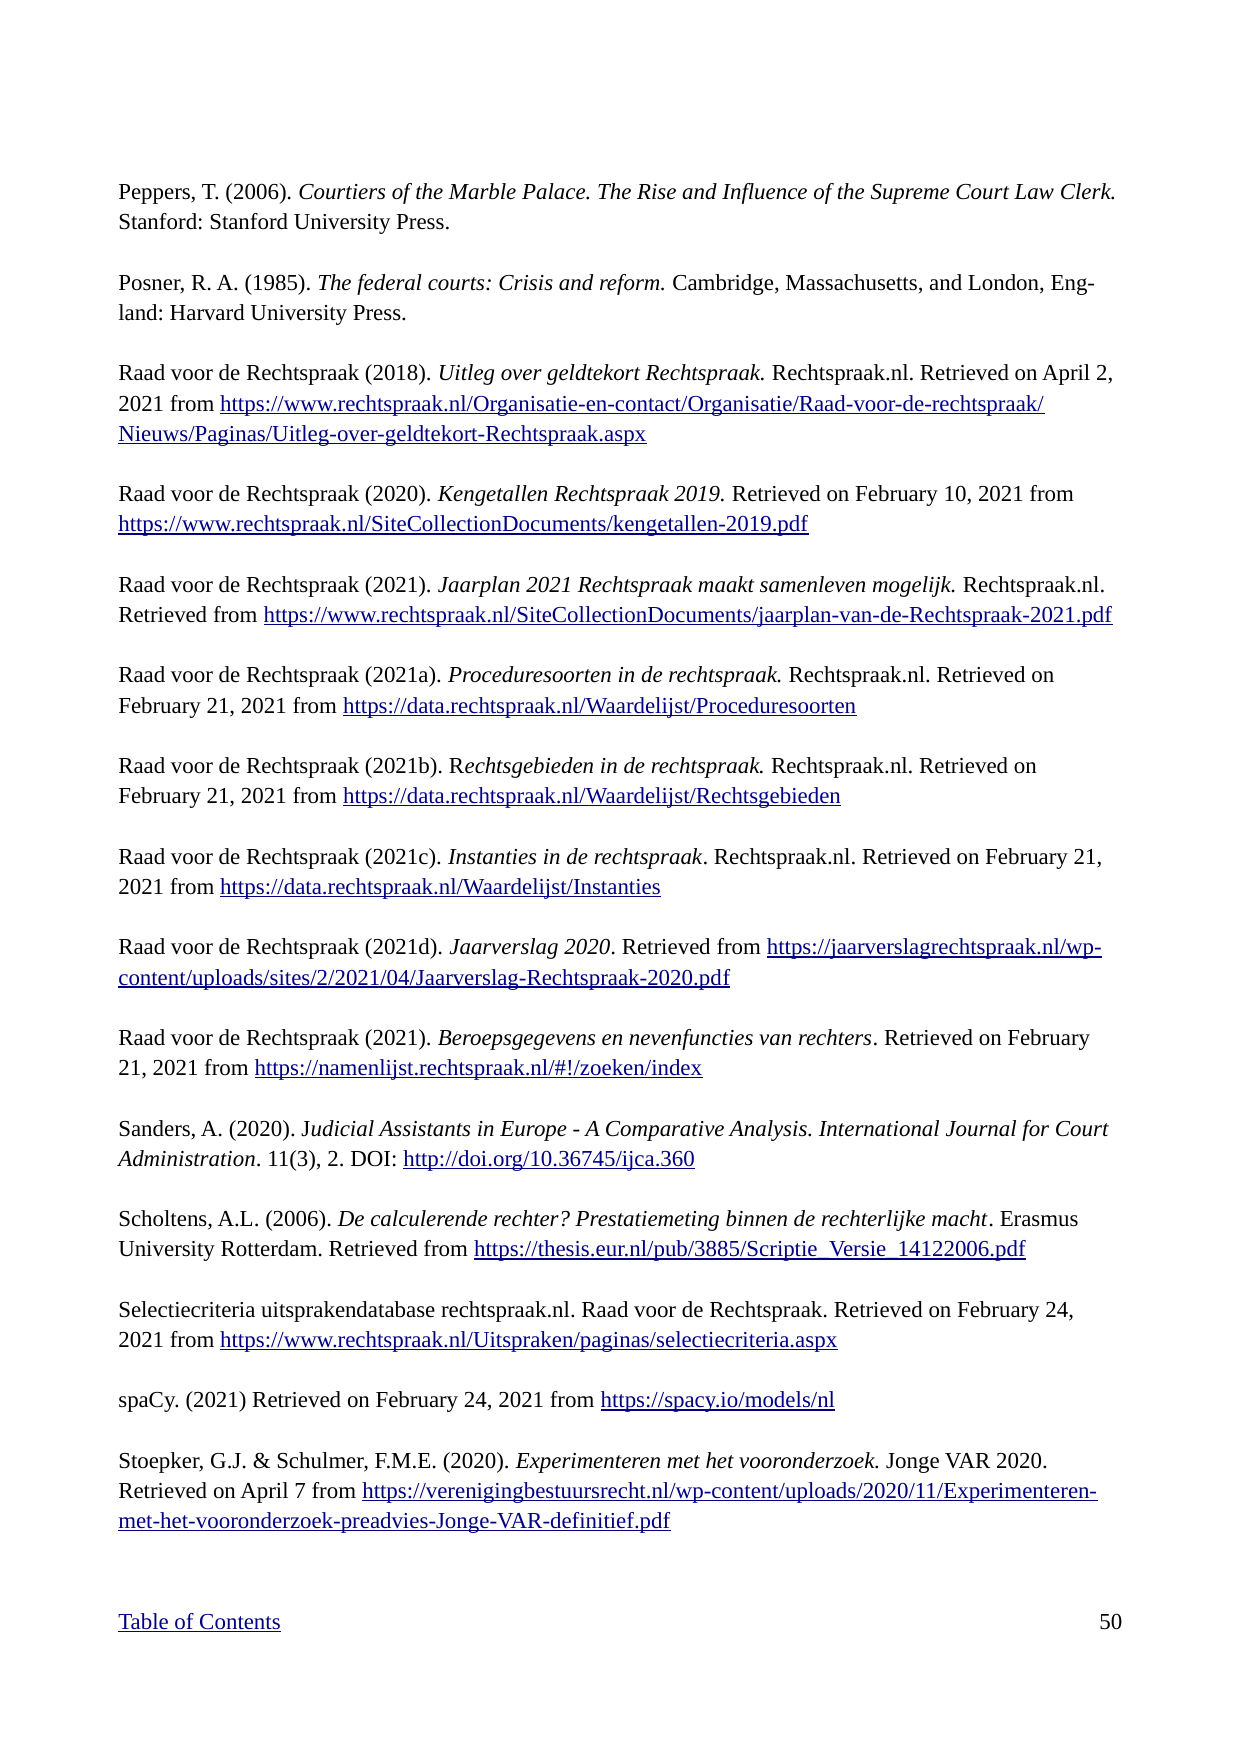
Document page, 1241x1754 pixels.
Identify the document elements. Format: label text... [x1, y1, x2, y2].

text Raad voor de Rechtspraak (2021). Jaarplan 2021 Rechtspraak maakt samenleven mogelijk. Rechtspraak.nl. Retrieved from https://www.rechtspraak.nl/SiteCollectionDocuments/jaarplan-van-de-Rechtspraak-2021.pdf [118, 571, 1122, 627]
text Raad voor de Rechtspraak (2018). Uitleg over geldtekort Rechtspraak. Rechtspraak.nl. Retrieved on April 2, 2021 from https://www.rechtspraak.nl/Organisatie-en-contact/Organisatie/Raad-voor-de-rechtspraak/Nieuws/Paginas/Uitleg-over-geldtekort-Rechtspraak.aspx [118, 359, 1122, 446]
text spaCy. (2021) Retrieved on February 24, 2021 from https://spacy.io/models/nl [118, 1386, 1122, 1413]
text land: Harvard University Press. [118, 299, 1122, 325]
text Raad voor de Rechtspraak (2021c). Instanties in de rechtspraak. Rechtspraak.nl. Retrieved on February 21, 2021 from https://data.rechtspraak.nl/Waardelijst/Instanties [118, 843, 1122, 899]
text Selectiecriteria uitsprakendatabase rechtspraak.nl. Raad voor de Rechtspraak. Retrieved on February 24, 2021 from https://www.rechtspraak.nl/Uitspraken/paginas/selectiecriteria.aspx [118, 1296, 1122, 1352]
text Peppers, T. (2006). Courtiers of the Marble Palace. The Rise and Influence of the Supreme Court Law Clerk. Stanford: Stanford University Press. [118, 178, 1122, 235]
text Raad voor de Rechtspraak (2020). Kengetallen Rechtspraak 2019. Retrieved on February 10, 2021 from https://www.rechtspraak.nl/SiteCollectionDocuments/kengetallen-2019.pdf [118, 480, 1122, 537]
text Scholtens, A.L. (2006). De calculerende rechter? Prestatiemeting binnen de rechterlijke macht. Erasmus University Rotterdam. Retrieved from https://thesis.eur.nl/pub/3885/Scriptie_Versie_14122006.pdf [118, 1205, 1122, 1262]
text Stoepker, G.J. & Schulmer, F.M.E. (2020). Experimenteren met het vooronderzoek. Jonge VAR 2020. Retrieved on April 7 from https://verenigingbestuursrecht.nl/wp-content/uploads/2020/11/Experimenteren-met-het-vooronderzoek-preadvies-Jonge-VAR-definitief.pdf [118, 1447, 1122, 1534]
text Raad voor de Rechtspraak (2021). Beroepsgegevens en nevenfuncties van rechters. Retrieved on February 21, 2021 from https://namenlijst.rechtspraak.nl/#!/zoeken/index [118, 1024, 1122, 1081]
text Posner, R. A. (1985). The federal courts: Crisis and reform. Cambridge, Massachusetts, and London, Eng‐ [118, 269, 1122, 295]
text Raad voor de Rechtspraak (2021b). Rechtsgebieden in de rechtspraak. Rechtspraak.nl. Retrieved on February 21, 2021 from https://data.rechtspraak.nl/Waardelijst/Rechtsgebieden [118, 752, 1122, 809]
text Sanders, A. (2020). Judicial Assistants in Europe - A Comparative Analysis. International Journal for Court Administration. 11(3), 2. DOI: http://doi.org/10.36745/ijca.360 [118, 1114, 1122, 1171]
text Raad voor de Rechtspraak (2021d). Jaarverslag 2020. Retrieved from https://jaarverslagrechtspraak.nl/wp-content/uploads/sites/2/2021/04/Jaarverslag-Rechtspraak-2020.pdf [118, 933, 1122, 990]
text Raad voor de Rechtspraak (2021a). Proceduresoorten in de rechtspraak. Rechtspraak.nl. Retrieved on February 21, 2021 from https://data.rechtspraak.nl/Waardelijst/Proceduresoorten [118, 661, 1122, 718]
